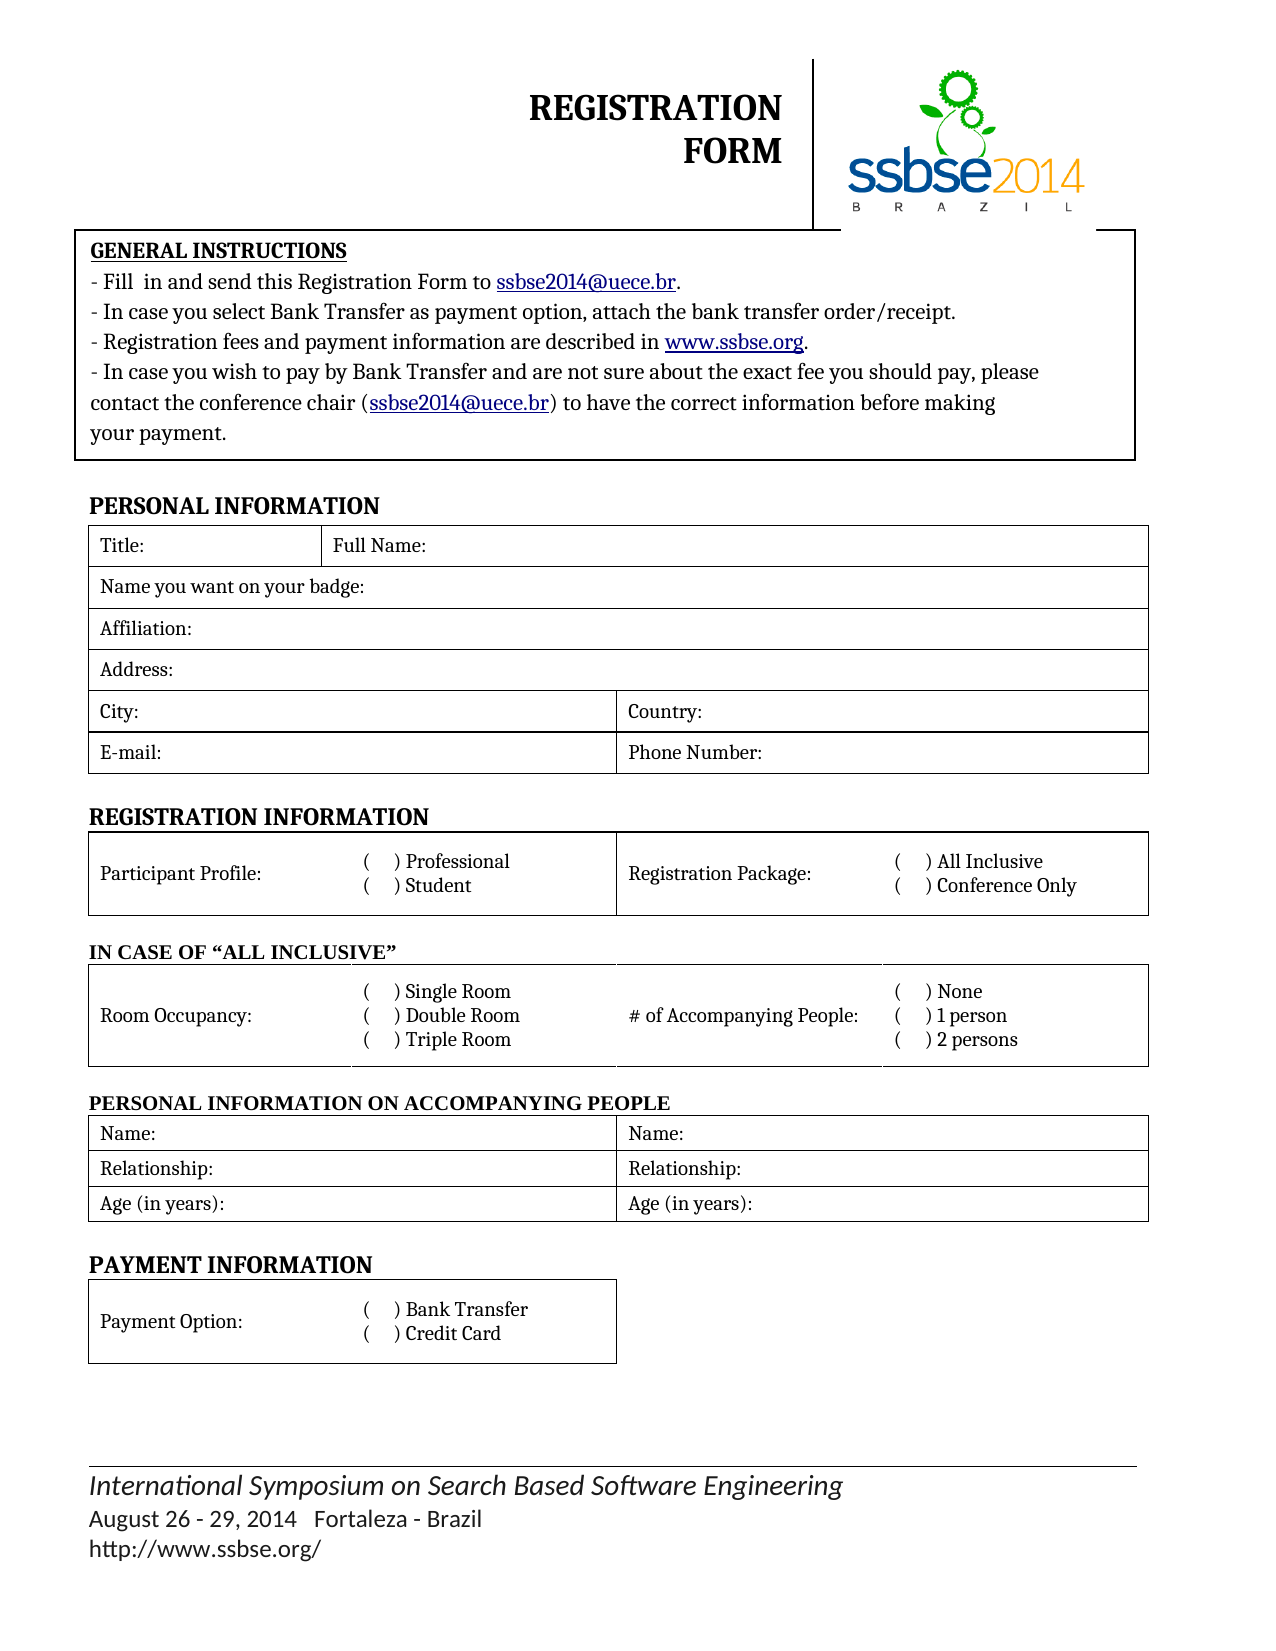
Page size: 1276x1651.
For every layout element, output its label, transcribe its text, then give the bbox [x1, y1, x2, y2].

text IN CASE OF “ALL INCLUSIVE” [89, 940, 1137, 964]
text PERSONAL INFORMATION ON ACCOMPANYING PEOPLE [89, 1091, 1137, 1115]
table_cell Phone Number: [617, 733, 1148, 773]
text - Fill in and send this Registration Form to ssbse2014@uece.br. [90, 268, 1134, 295]
table_header ( ) All Inclusive ( ) Conference Only [883, 833, 1148, 915]
text contact the conference chair (ssbse2014@uece.br) to have the correct information before making [90, 389, 1134, 416]
table_cell Name you want on your badge: [89, 567, 1148, 607]
picture [841, 54, 1097, 234]
table_header ( ) Professional ( ) Student [351, 833, 616, 915]
table_cell Age (in years): [617, 1187, 1148, 1221]
table_cell Relationship: [89, 1151, 616, 1186]
table_header [1252, 833, 1275, 915]
table_header [1149, 833, 1251, 915]
table_header ( ) Bank Transfer ( ) Credit Card [351, 1280, 616, 1363]
table_header Payment Option: [89, 1280, 351, 1363]
table_header Room Occupancy: [89, 965, 351, 1066]
text REGISTRATION INFORMATION [89, 803, 783, 831]
text PERSONAL INFORMATION [74, 492, 783, 520]
table_cell Age (in years): [89, 1187, 616, 1221]
table_header Participant Profile: [89, 833, 351, 915]
table_cell Address: [89, 650, 1148, 690]
table_header Title: [89, 526, 321, 566]
subtitle FORM [89, 129, 783, 173]
table_cell Country: [617, 691, 1148, 731]
table_header Name: [89, 1116, 616, 1150]
table_cell Affiliation: [89, 609, 1148, 649]
table_cell E-mail: [89, 733, 616, 773]
table_cell City: [89, 691, 616, 731]
table_header Registration Package: [617, 833, 882, 915]
table_header ( ) Single Room ( ) Double Room ( ) Triple Room [352, 965, 616, 1066]
subtitle REGISTRATION [89, 86, 783, 129]
text GENERAL INSTRUCTIONS [90, 238, 1119, 265]
text PAYMENT INFORMATION [89, 1251, 783, 1279]
text your payment. [90, 419, 1134, 446]
text - In case you wish to pay by Bank Transfer and are not sure about the exact fee you should pay, please [90, 359, 1134, 386]
text - In case you select Bank Transfer as payment option, attach the bank transfer order/receipt. [90, 299, 1134, 325]
table_header ( ) None ( ) 1 person ( ) 2 persons [883, 965, 1148, 1066]
table_header Name: [617, 1116, 1148, 1150]
table_header # of Accompanying People: [617, 965, 882, 1066]
text - Registration fees and payment information are described in www.ssbse.org. [90, 329, 1134, 355]
table_header Full Name: [322, 526, 1148, 566]
table_cell Relationship: [617, 1151, 1148, 1186]
